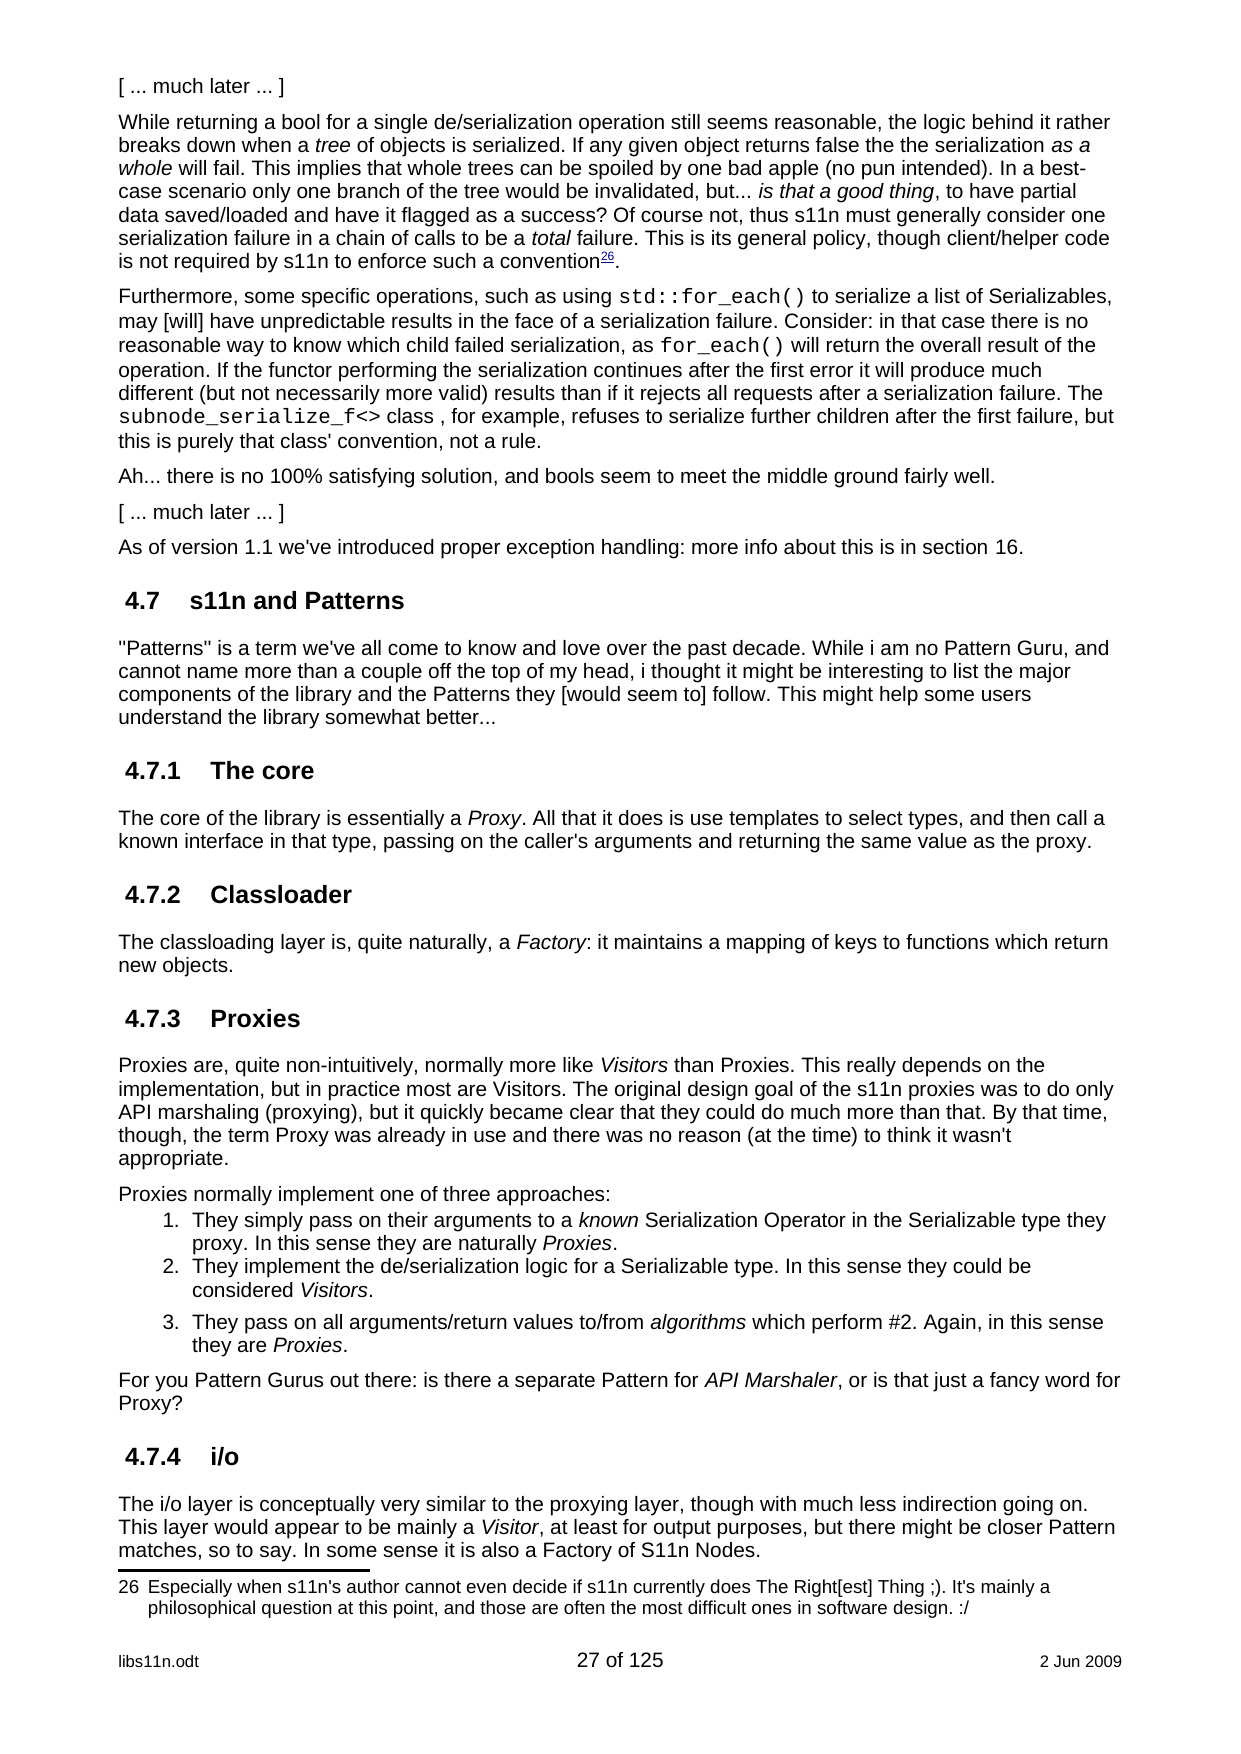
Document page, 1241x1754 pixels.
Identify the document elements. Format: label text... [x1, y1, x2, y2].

text Especially when s11n's author cannot even decide if s11n currently does The Right[est] Thing ;). It's mainly a philosophical question at this point, and those are often the most difficult ones in software design. :/ [118, 1577, 1122, 1618]
list They implement the de/serialization logic for a Serializable type. In this sense they could be considered Visitors. [162, 1255, 1122, 1301]
subtitle The core [118, 757, 1122, 785]
text ''Patterns'' is a term we've all come to know and love over the past decade. While i am no Pattern Guru, and cannot name more than a couple off the top of my head, i thought it might be interesting to list the major components of the library and the Patterns they [would seem to] follow. This might help some users understand the library somewhat better... [118, 636, 1122, 729]
text For you Pattern Gurus out there: is there a separate Pattern for API Marshaler, or is that just a fancy word for Proxy? [118, 1369, 1122, 1415]
text The i/o layer is conceptually very similar to the proxying layer, though with much less indirection going on. This layer would appear to be mainly a Visitor, at least for output purposes, but there might be closer Pattern matches, so to say. In some sense it is also a Factory of S11n Nodes. [118, 1493, 1122, 1562]
list They simply pass on their arguments to a known Serialization Operator in the Serializable type they proxy. In this sense they are naturally Proxies. [162, 1208, 1122, 1255]
text The classloading layer is, quite naturally, a Factory: it maintains a mapping of keys to functions which return new objects. [118, 930, 1122, 977]
subtitle i/o [118, 1443, 1122, 1471]
subtitle Proxies [118, 1005, 1122, 1033]
text Proxies normally implement one of three approaches: [118, 1182, 1122, 1205]
list They pass on all arguments/return values to/from algorithms which perform #2. Again, in this sense they are Proxies. [162, 1310, 1122, 1357]
text Proxies are, quite non-intuitively, normally more like Visitors than Proxies. This really depends on the implementation, but in practice most are Visitors. The original design goal of the s11n proxies was to do only API marshaling (proxying), but it quickly became clear that they could do much more than that. By that time, though, the term Proxy was already in use and there was no reason (at the time) to think it wasn't appropriate. [118, 1054, 1122, 1170]
text [ ... much later ... ] [118, 500, 1122, 523]
text [ ... much later ... ] [118, 75, 1122, 98]
subtitle s11n and Patterns [118, 587, 1122, 614]
subtitle Classloader [118, 881, 1122, 909]
text Ah... there is no 100% satisfying solution, and bools seem to meet the middle ground fairly well. [118, 465, 1122, 488]
text As of version 1.1 we've introduced proper exception handling: more info about this is in section 16. [118, 535, 1122, 559]
text Furthermore, some specific operations, such as using std::for_each() to serialize a list of Serializables, may [will] have unpredictable results in the face of a serialization failure. Consider: in that case there is no reasonable way to know which child failed serialization, as for_each() will return the overall result of the operation. If the functor performing the serialization continues after the first error it will produce much different (but not necessarily more valid) results than if it rejects all requests after a serialization failure. The subnode_serialize_f<> class , for example, refuses to serialize further children after the first failure, but this is purely that class' convention, not a rule. [118, 285, 1122, 453]
text While returning a bool for a single de/serialization operation still seems reasonable, the logic behind it rather breaks down when a tree of objects is serialized. If any given object returns false the the serialization as a whole will fail. This implies that whole trees can be spoiled by one bad apple (no pun intended). In a best-case scenario only one branch of the tree would be invalidated, but... is that a good thing, to have partial data saved/loaded and have it flagged as a success? Of course not, thus s11n must generally consider one serialization failure in a chain of calls to be a total failure. This is its general policy, though client/helper code is not required by s11n to enforce such a convention. [118, 110, 1122, 273]
text The core of the library is essentially a Proxy. All that it does is use templates to select types, and then call a known interface in that type, passing on the caller's arguments and returning the same value as the proxy. [118, 806, 1122, 853]
